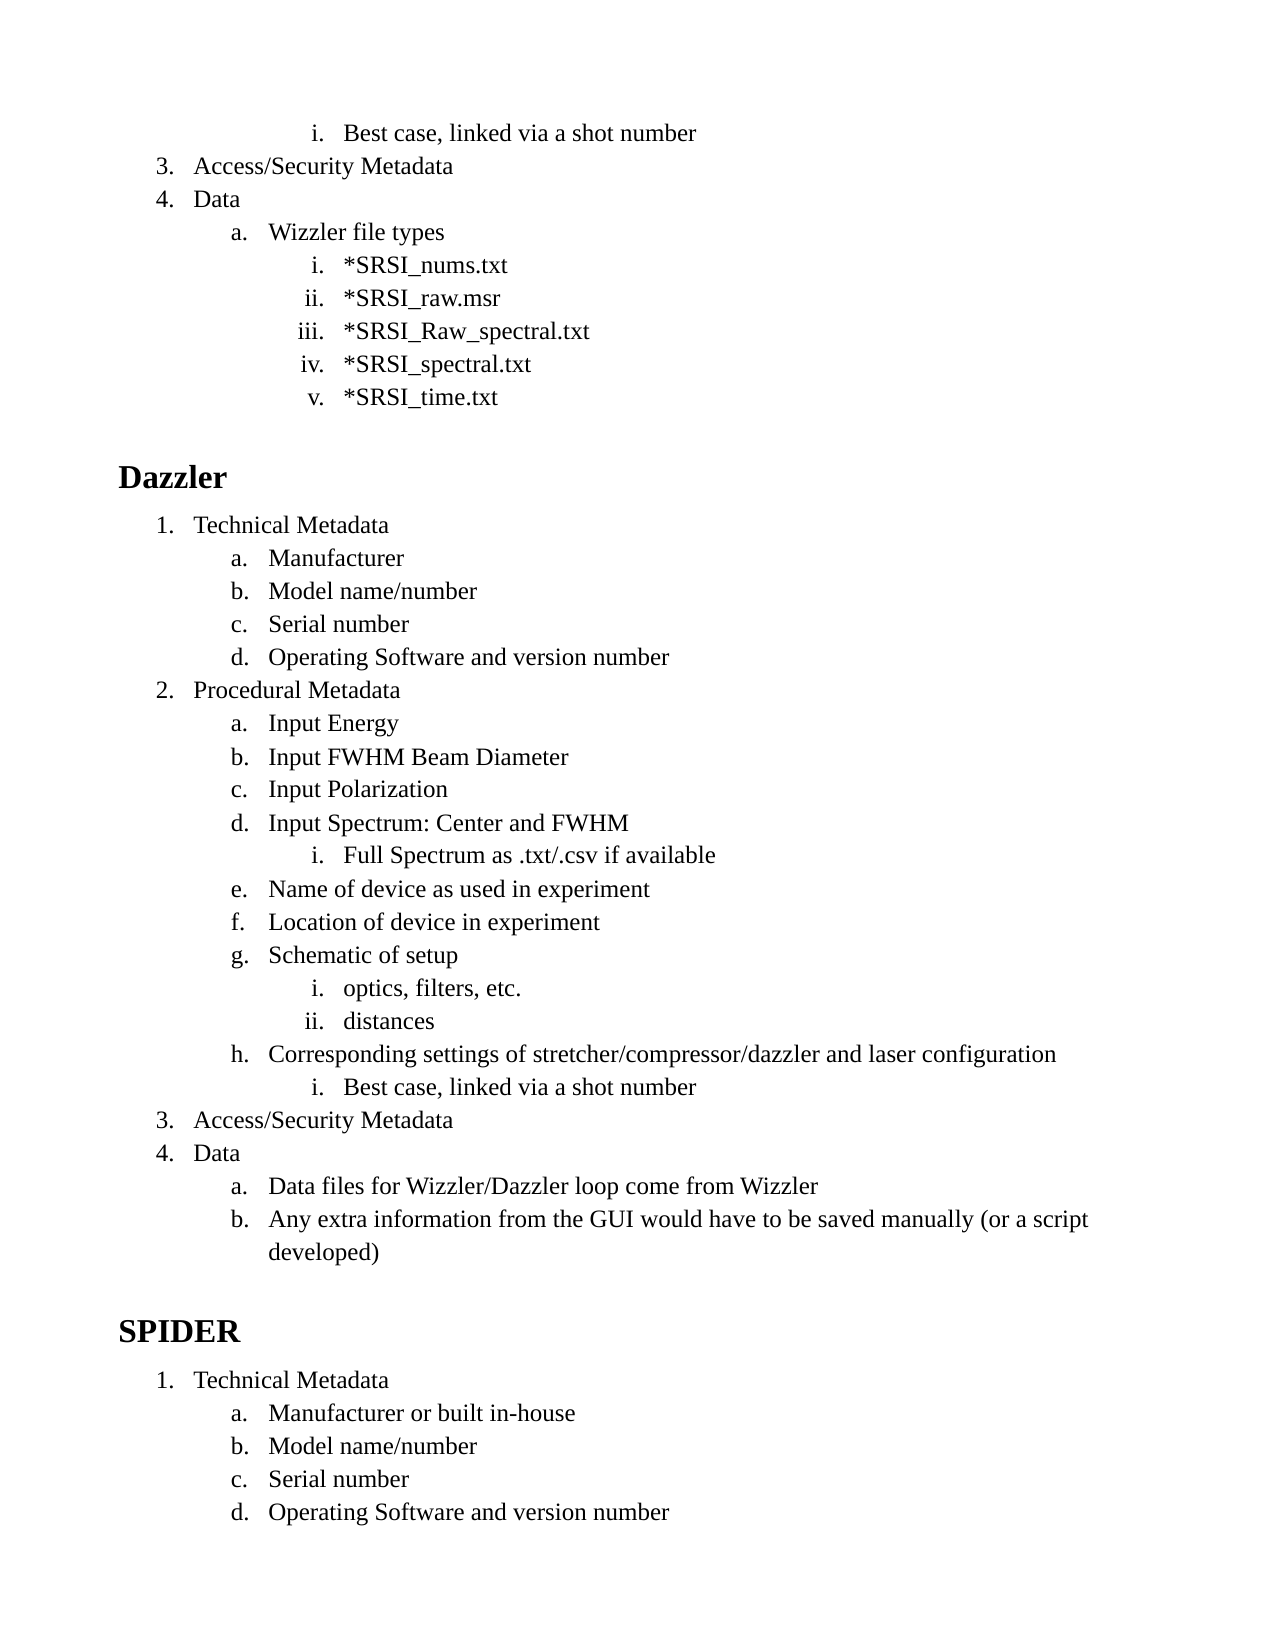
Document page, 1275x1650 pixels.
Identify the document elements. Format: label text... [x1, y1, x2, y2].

list Input FWHM Beam Diameter [231, 742, 1157, 770]
list Input Energy [231, 708, 1157, 737]
list *SRSI_Raw_spectral.txt [324, 316, 1157, 345]
list Input Spectrum: Center and FWHM [231, 808, 1157, 836]
subtitle SPIDER [118, 1312, 1157, 1350]
list optics, filters, etc. [324, 973, 1157, 1001]
list Technical Metadata [156, 510, 1157, 539]
list Procedural Metadata [156, 676, 1157, 704]
list Data [156, 184, 1157, 213]
list Manufacturer [231, 543, 1157, 572]
list Serial number [231, 1464, 1157, 1493]
list *SRSI_nums.txt [324, 250, 1157, 279]
list Corresponding settings of stretcher/compressor/dazzler and laser configuration [231, 1039, 1157, 1067]
list distances [324, 1006, 1157, 1034]
list Wizzler file types [231, 217, 1157, 246]
list Any extra information from the GUI would have to be saved manually (or a script developed) [231, 1204, 1157, 1266]
list *SRSI_spectral.txt [324, 349, 1157, 378]
subtitle Dazzler [118, 457, 1157, 495]
list Name of device as used in experiment [231, 874, 1157, 902]
list Best case, linked via a shot number [324, 1072, 1157, 1101]
list *SRSI_raw.msr [324, 283, 1157, 312]
list Model name/number [231, 576, 1157, 605]
list Access/Security Metadata [156, 151, 1157, 180]
list Data files for Wizzler/Dazzler loop come from Wizzler [231, 1171, 1157, 1199]
list Full Spectrum as .txt/.csv if available [324, 841, 1157, 869]
list Data [156, 1138, 1157, 1167]
list Manufacturer or built in-house [231, 1398, 1157, 1427]
list Schematic of setup [231, 940, 1157, 968]
list Access/Security Metadata [156, 1105, 1157, 1133]
list Technical Metadata [156, 1365, 1157, 1394]
list Model name/number [231, 1431, 1157, 1460]
list Input Polarization [231, 774, 1157, 803]
list Serial number [231, 609, 1157, 638]
list Location of device in experiment [231, 907, 1157, 935]
list Operating Software and version number [231, 642, 1157, 671]
list Best case, linked via a shot number [324, 118, 1157, 147]
list Operating Software and version number [231, 1497, 1157, 1526]
list *SRSI_time.txt [324, 382, 1157, 411]
